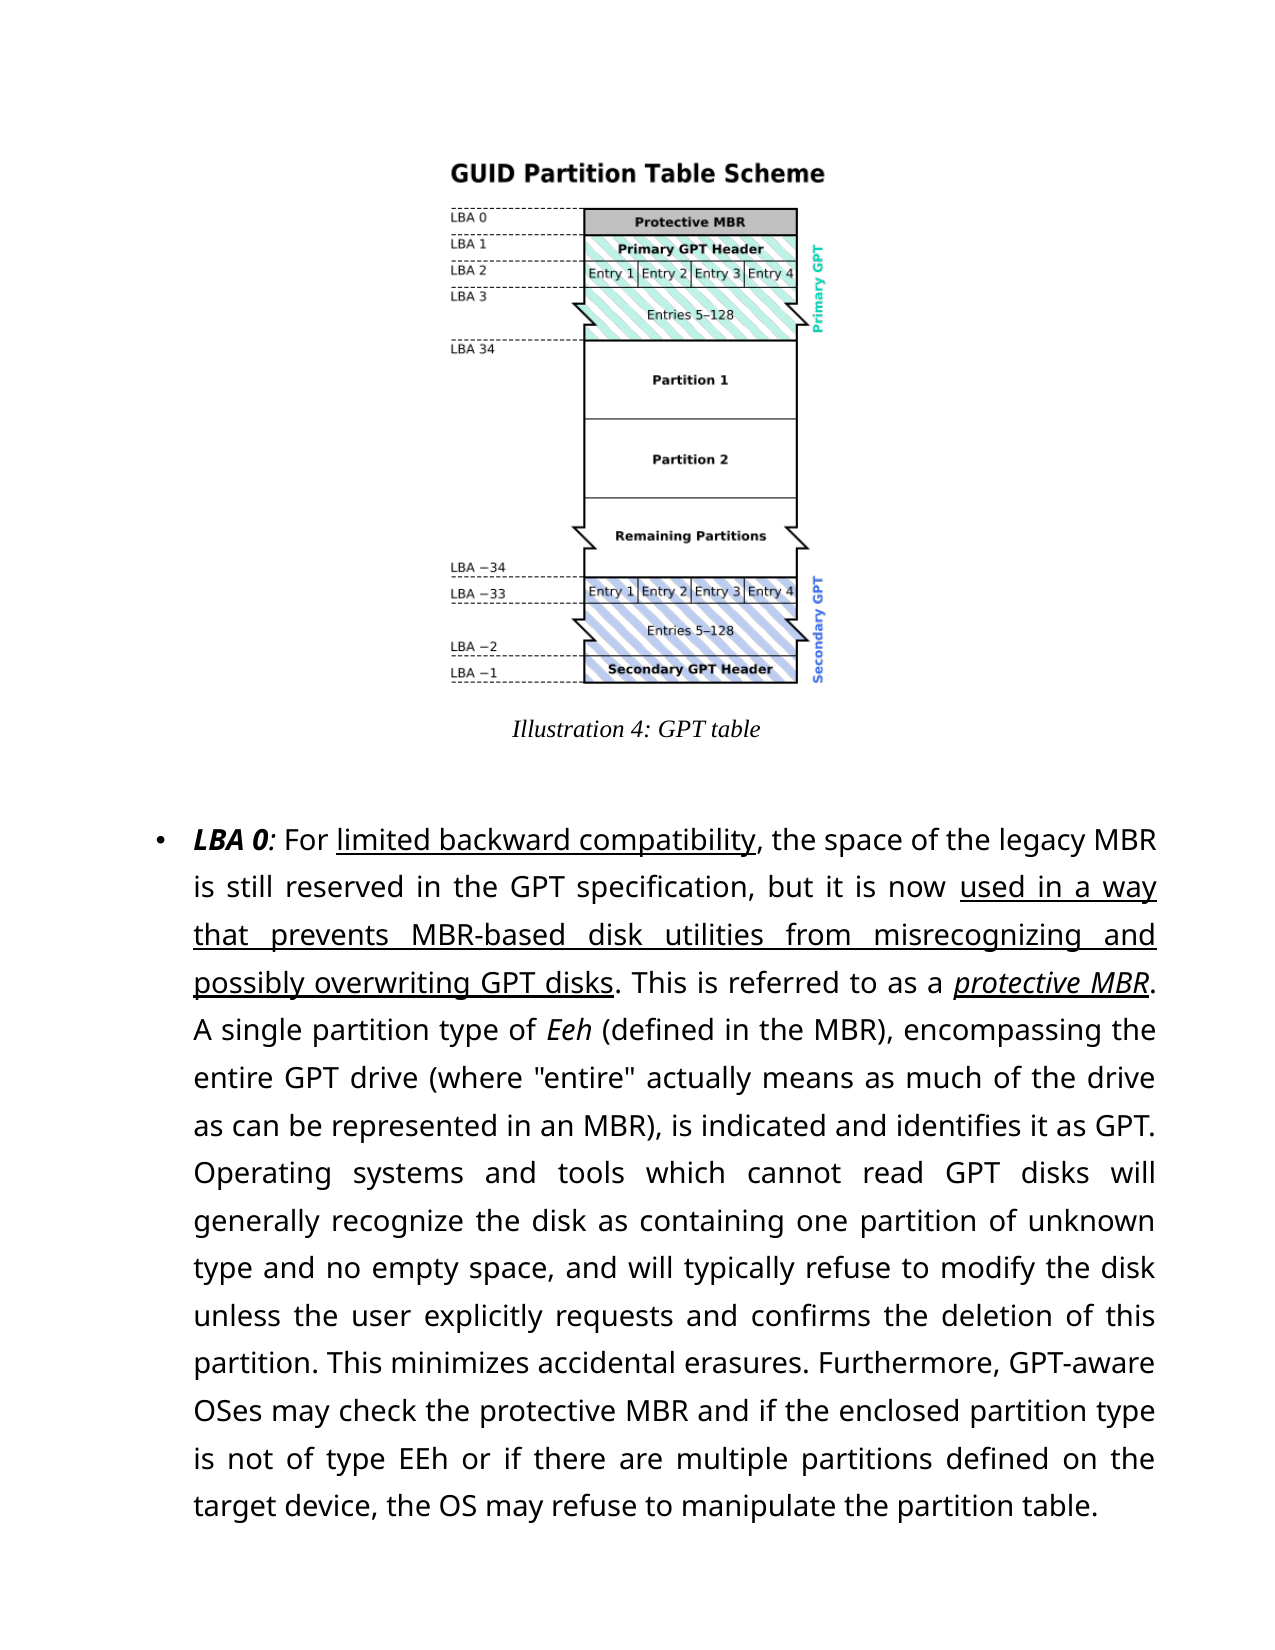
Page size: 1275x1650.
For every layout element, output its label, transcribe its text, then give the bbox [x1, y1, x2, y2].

picture [426, 130, 849, 709]
text Illustration 4: GPT table [426, 709, 849, 743]
list LBA 0: For limited backward compatibility, the space of the legacy MBR is still reserved in the GPT specification, but it is now used in a way that prevents MBR-based disk utilities from misrecognizing and possibly overwriting GPT disks. This is referred to as a protective MBR. A single partition type of Eeh (defined in the MBR), encompassing the entire GPT drive (where "entire" actually means as much of the drive as can be represented in an MBR), is indicated and identifies it as GPT. Operating systems and tools which cannot read GPT disks will generally recognize the disk as containing one partition of unknown type and no empty space, and will typically refuse to modify the disk unless the user explicitly requests and confirms the deletion of this partition. This minimizes accidental erasures. Furthermore, GPT-aware OSes may check the protective MBR and if the enclosed partition type is not of type EEh or if there are multiple partitions defined on the target device, the OS may refuse to manipulate the partition table. [156, 819, 1157, 1525]
